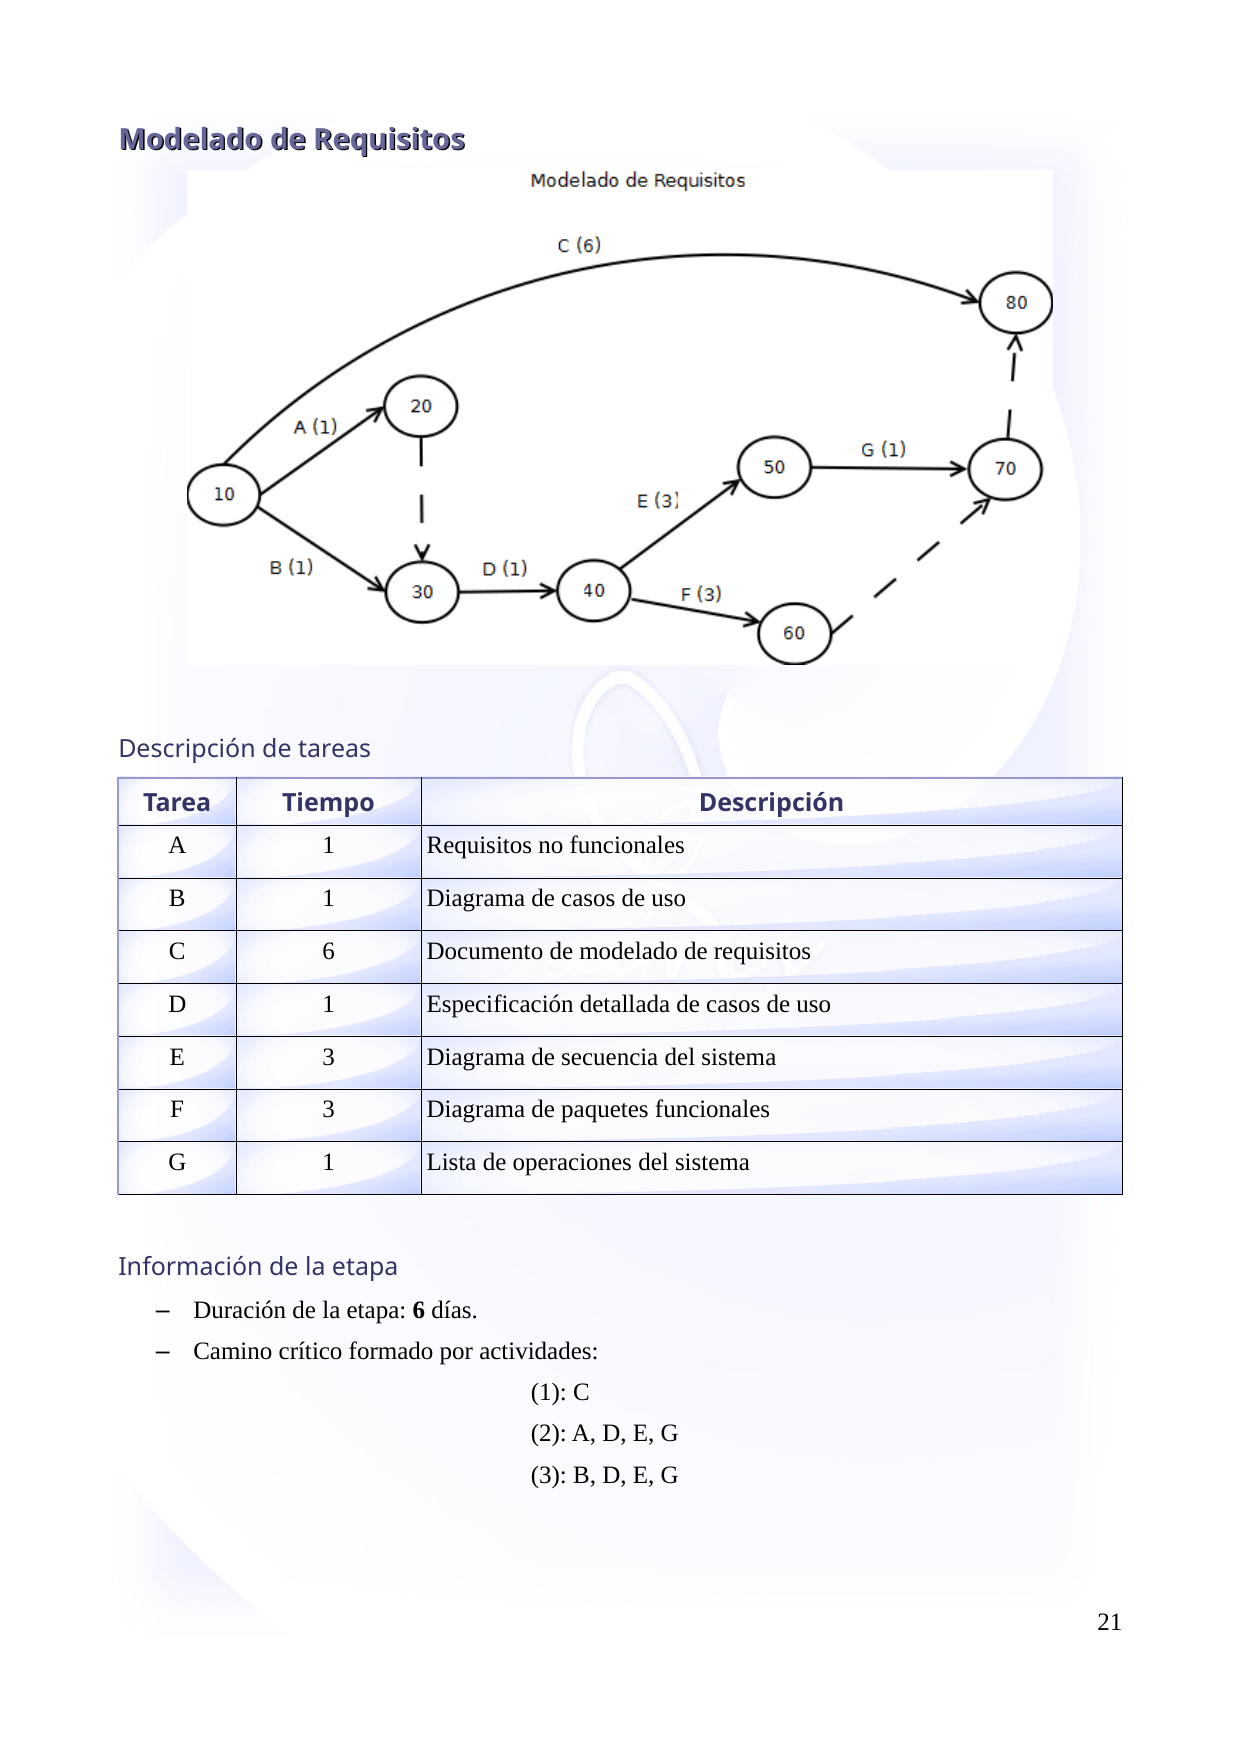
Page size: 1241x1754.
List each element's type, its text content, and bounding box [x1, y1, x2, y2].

table_cell 3 [237, 1090, 421, 1141]
table_cell 1 [237, 984, 421, 1036]
picture [118, 764, 1122, 777]
table_cell Requisitos no funcionales [422, 826, 1122, 877]
list Camino crítico formado por actividades: [156, 1336, 1122, 1365]
table_cell Especificación detallada de casos de uso [422, 984, 1122, 1036]
list (1): C [493, 1377, 1122, 1406]
table_cell 1 [237, 1142, 421, 1194]
list (3): B, D, E, G [493, 1460, 1122, 1488]
table_cell Documento de modelado de requisitos [422, 931, 1122, 983]
table_cell Diagrama de casos de uso [422, 879, 1122, 930]
table_cell 1 [237, 879, 421, 930]
list (2): A, D, E, G [493, 1418, 1122, 1447]
table_cell D [119, 984, 236, 1036]
table_cell 1 [237, 826, 421, 877]
table_header Tarea [119, 779, 236, 824]
table_cell E [119, 1037, 236, 1089]
table_cell C [119, 931, 236, 983]
subtitle Información de la etapa [118, 1248, 1122, 1282]
table_cell Diagrama de secuencia del sistema [422, 1037, 1122, 1089]
picture [118, 1195, 1122, 1248]
picture [118, 1282, 1122, 1636]
table_cell 6 [237, 931, 421, 983]
list Duración de la etapa: 6 días. [156, 1295, 1122, 1323]
table_header Descripción [422, 779, 1122, 824]
table_cell F [119, 1090, 236, 1141]
subtitle Descripción de tareas [118, 730, 1122, 764]
table_cell A [119, 826, 236, 877]
table_cell 3 [237, 1037, 421, 1089]
table_cell Lista de operaciones del sistema [422, 1142, 1122, 1194]
picture [118, 158, 1122, 730]
table_cell G [119, 1142, 236, 1194]
table_header Tiempo [237, 779, 421, 824]
subtitle Modelado de Requisitos [118, 118, 1122, 158]
table_cell B [119, 879, 236, 930]
table_cell Diagrama de paquetes funcionales [422, 1090, 1122, 1141]
